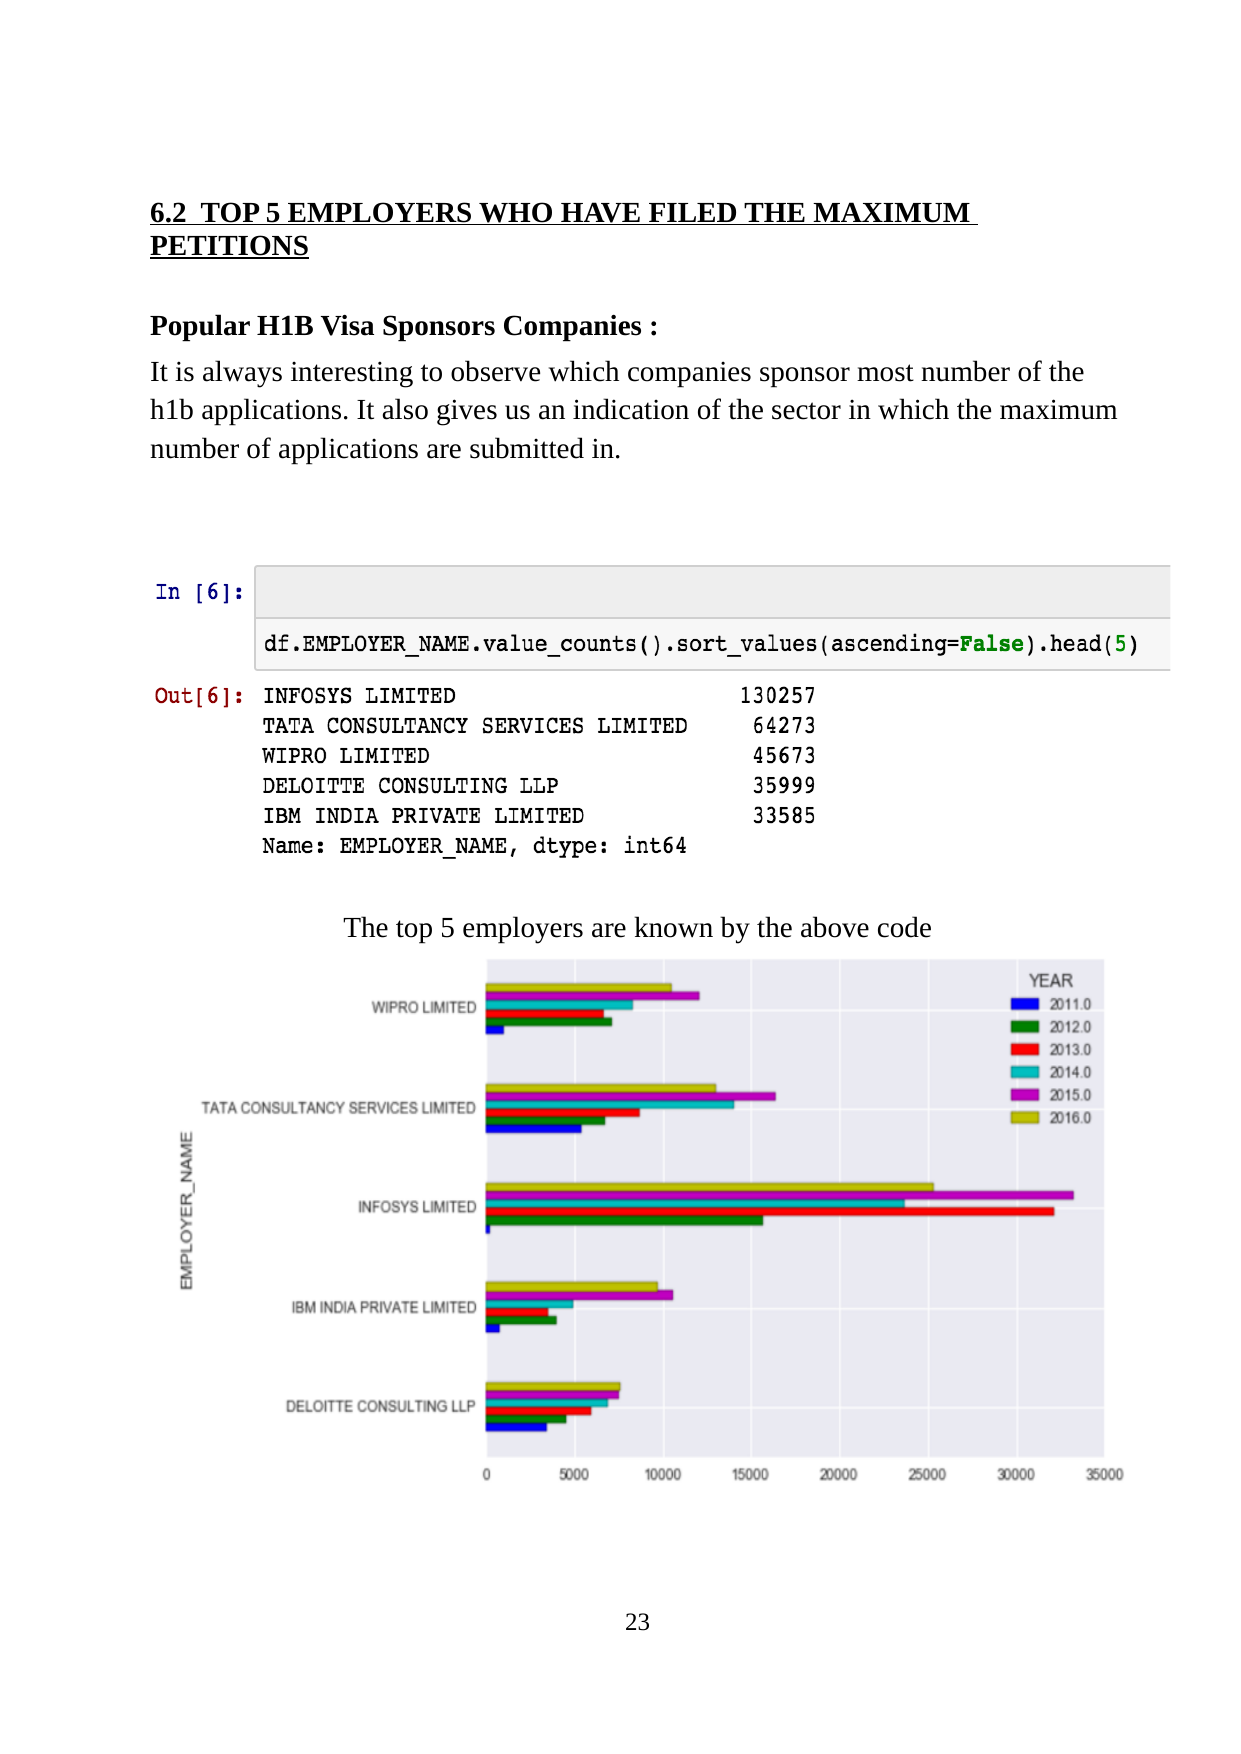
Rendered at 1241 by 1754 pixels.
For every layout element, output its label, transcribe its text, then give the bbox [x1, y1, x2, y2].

subtitle Popular H1B Visa Sponsors Companies : [150, 308, 1125, 341]
text 6.2 TOP 5 EMPLOYERS WHO HAVE FILED THE MAXIMUM PETITIONS [150, 195, 1125, 262]
picture [150, 944, 1125, 1509]
text The top 5 employers are known by the above code [150, 911, 1125, 944]
picture [150, 539, 1171, 871]
text It is always interesting to observe which companies sponsor most number of the h1b applications. It also gives us an indication of the sector in which the maximum number of applications are submitted in. [150, 354, 1125, 464]
